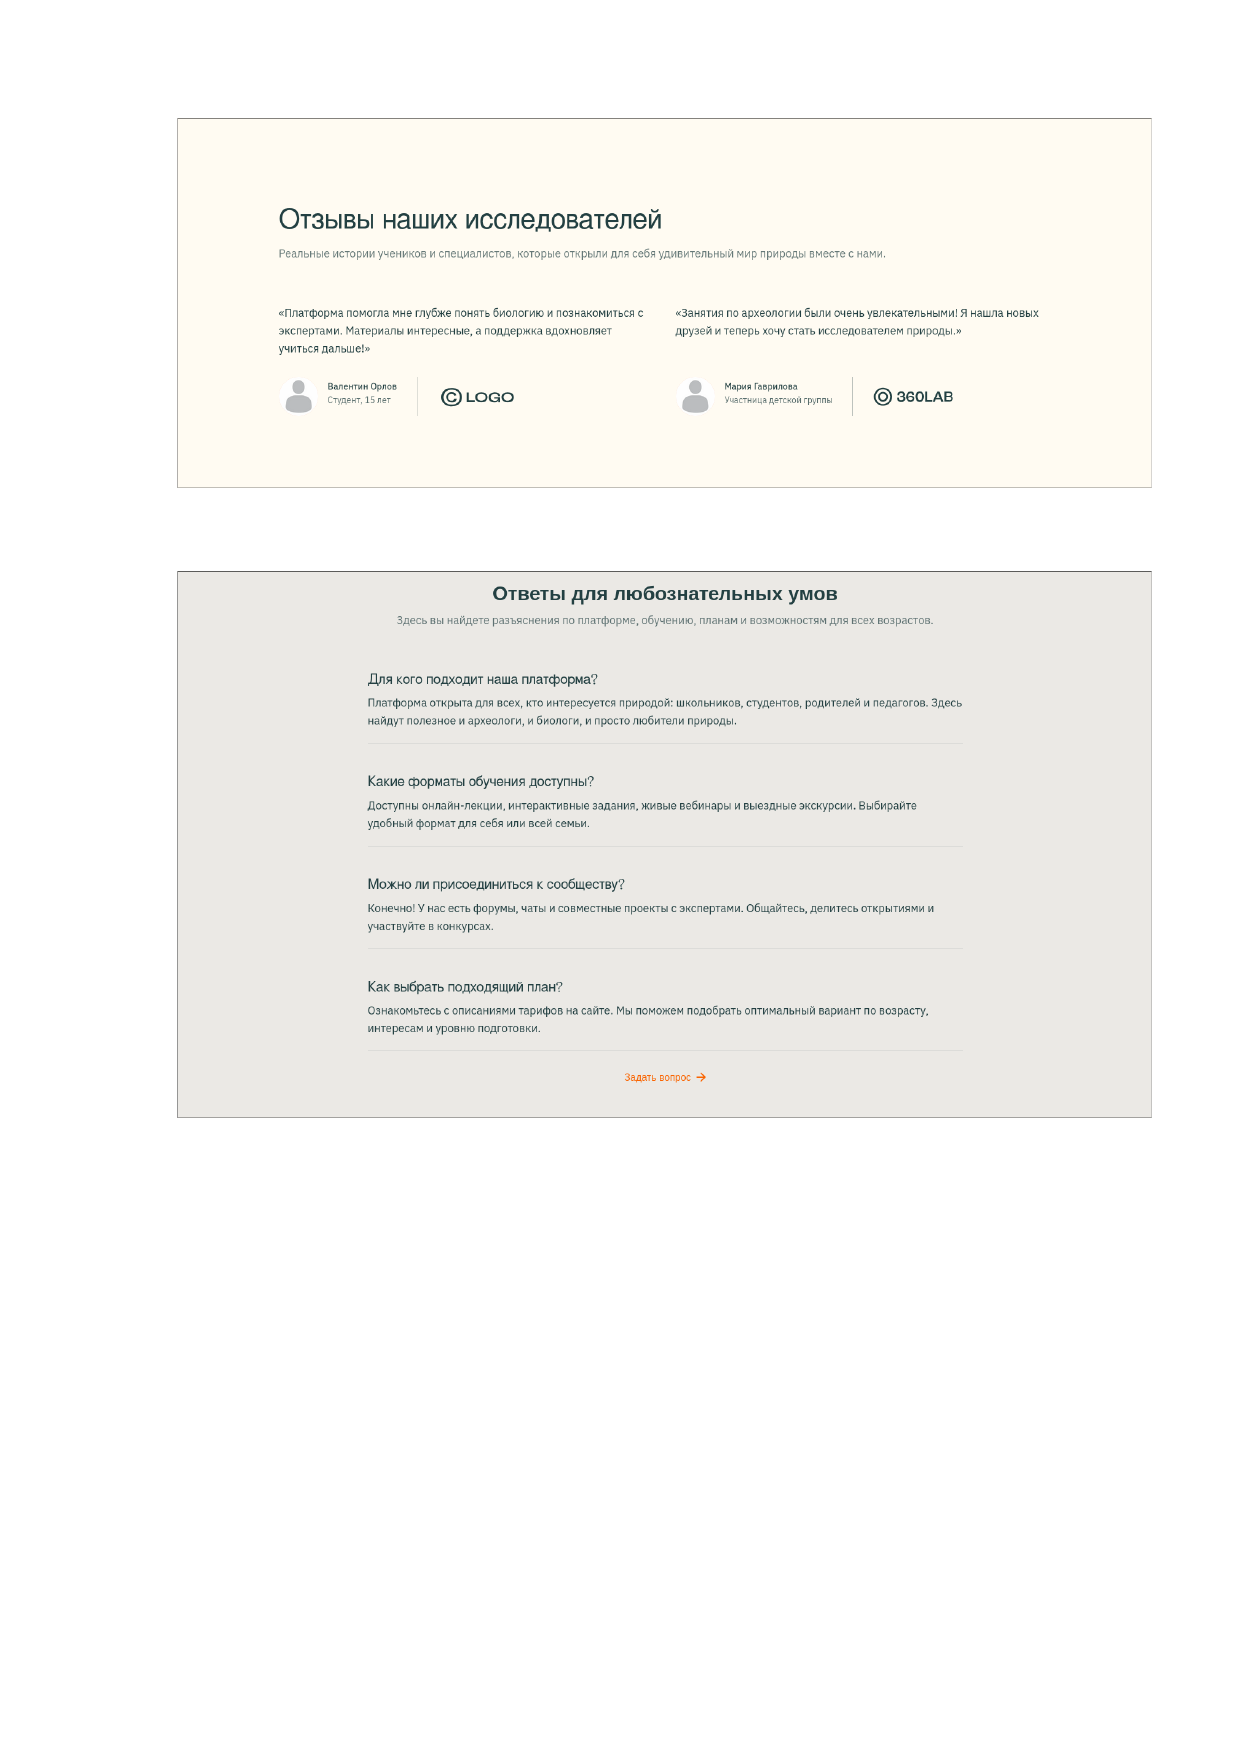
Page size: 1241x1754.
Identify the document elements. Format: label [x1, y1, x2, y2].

picture [177, 118, 1152, 488]
picture [177, 571, 1152, 1118]
